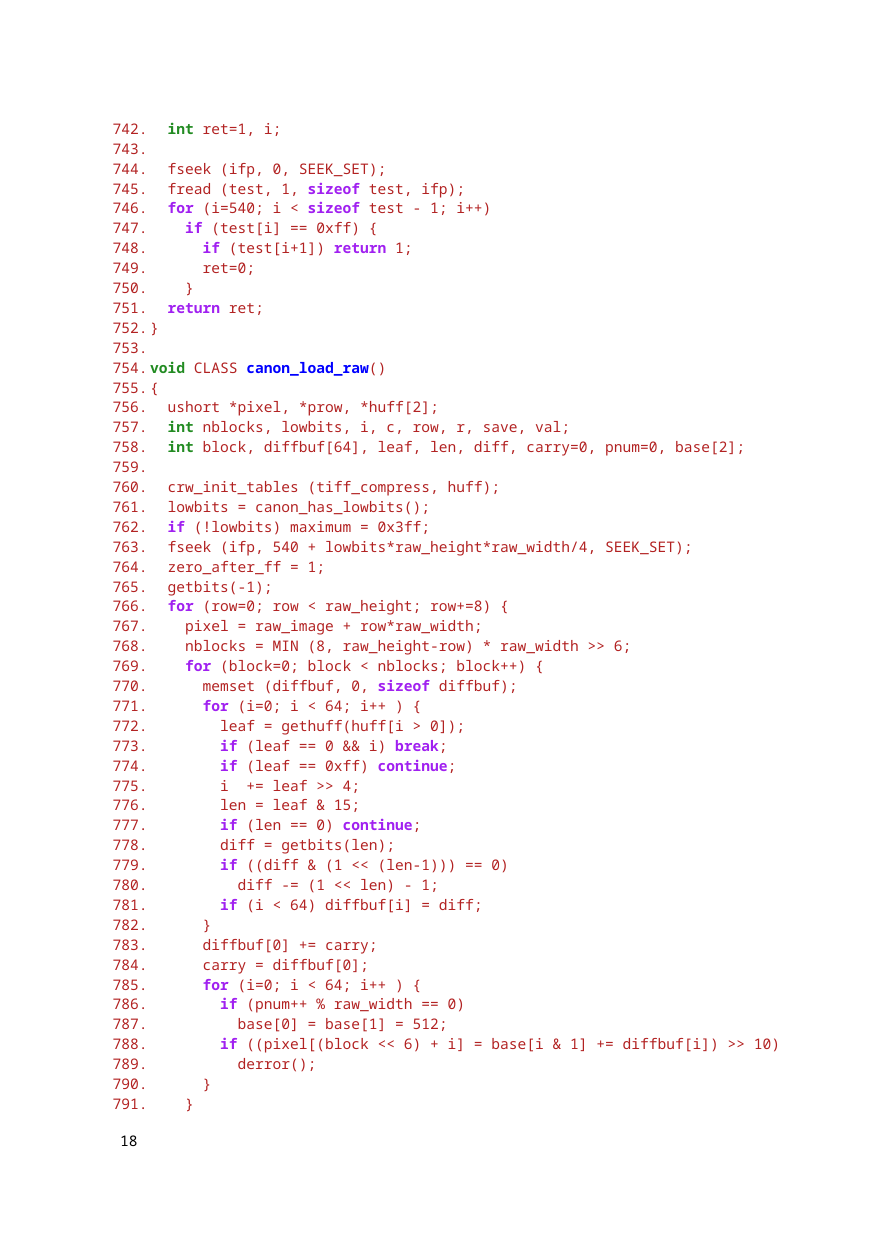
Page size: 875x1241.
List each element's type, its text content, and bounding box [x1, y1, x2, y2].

list lowbits = canon_has_lowbits(); [112, 497, 799, 517]
list int nblocks, lowbits, i, c, row, r, save, val; [112, 417, 799, 437]
list if (pnum++ % raw_width == 0) [112, 994, 799, 1014]
list memset (diffbuf, 0, sizeof diffbuf); [112, 676, 799, 696]
list } [112, 318, 799, 338]
list i += leaf >> 4; [112, 775, 799, 795]
list if ((diff & (1 << (len-1))) == 0) [112, 855, 799, 875]
list if (!lowbits) maximum = 0x3ff; [112, 517, 799, 537]
list len = leaf & 15; [112, 795, 799, 815]
list leaf = gethuff(huff[i > 0]); [112, 716, 799, 736]
list derror(); [112, 1054, 799, 1074]
list void CLASS canon_load_raw() [112, 357, 799, 377]
list getbits(-1); [112, 576, 799, 596]
list fread (test, 1, sizeof test, ifp); [112, 178, 799, 198]
list if (len == 0) continue; [112, 815, 799, 835]
list { [112, 377, 799, 397]
list nblocks = MIN (8, raw_height-row) * raw_width >> 6; [112, 636, 799, 656]
list if (i < 64) diffbuf[i] = diff; [112, 895, 799, 914]
list } [112, 278, 799, 298]
list diff = getbits(len); [112, 835, 799, 855]
list for (i=0; i < 64; i++ ) { [112, 974, 799, 994]
list } [112, 1094, 799, 1113]
list fseek (ifp, 540 + lowbits*raw_height*raw_width/4, SEEK_SET); [112, 537, 799, 556]
list fseek (ifp, 0, SEEK_SET); [112, 158, 799, 178]
list diff -= (1 << len) - 1; [112, 875, 799, 895]
list for (row=0; row < raw_height; row+=8) { [112, 596, 799, 616]
list for (i=0; i < 64; i++ ) { [112, 696, 799, 716]
list int block, diffbuf[64], leaf, len, diff, carry=0, pnum=0, base[2]; [112, 437, 799, 457]
list if (leaf == 0 && i) break; [112, 736, 799, 755]
list if (leaf == 0xff) continue; [112, 755, 799, 775]
list base[0] = base[1] = 512; [112, 1014, 799, 1034]
list return ret; [112, 298, 799, 318]
list if (test[i+1]) return 1; [112, 238, 799, 258]
list crw_init_tables (tiff_compress, huff); [112, 477, 799, 497]
list pixel = raw_image + row*raw_width; [112, 616, 799, 636]
list } [112, 914, 799, 934]
list diffbuf[0] += carry; [112, 934, 799, 954]
list if ((pixel[(block << 6) + i] = base[i & 1] += diffbuf[i]) >> 10) [112, 1034, 799, 1054]
list ret=0; [112, 258, 799, 278]
list carry = diffbuf[0]; [112, 954, 799, 974]
list if (test[i] == 0xff) { [112, 218, 799, 238]
list ushort *pixel, *prow, *huff[2]; [112, 397, 799, 417]
list for (i=540; i < sizeof test - 1; i++) [112, 198, 799, 218]
list for (block=0; block < nblocks; block++) { [112, 656, 799, 676]
list zero_after_ff = 1; [112, 556, 799, 576]
list int ret=1, i; [112, 119, 799, 139]
list } [112, 1074, 799, 1094]
